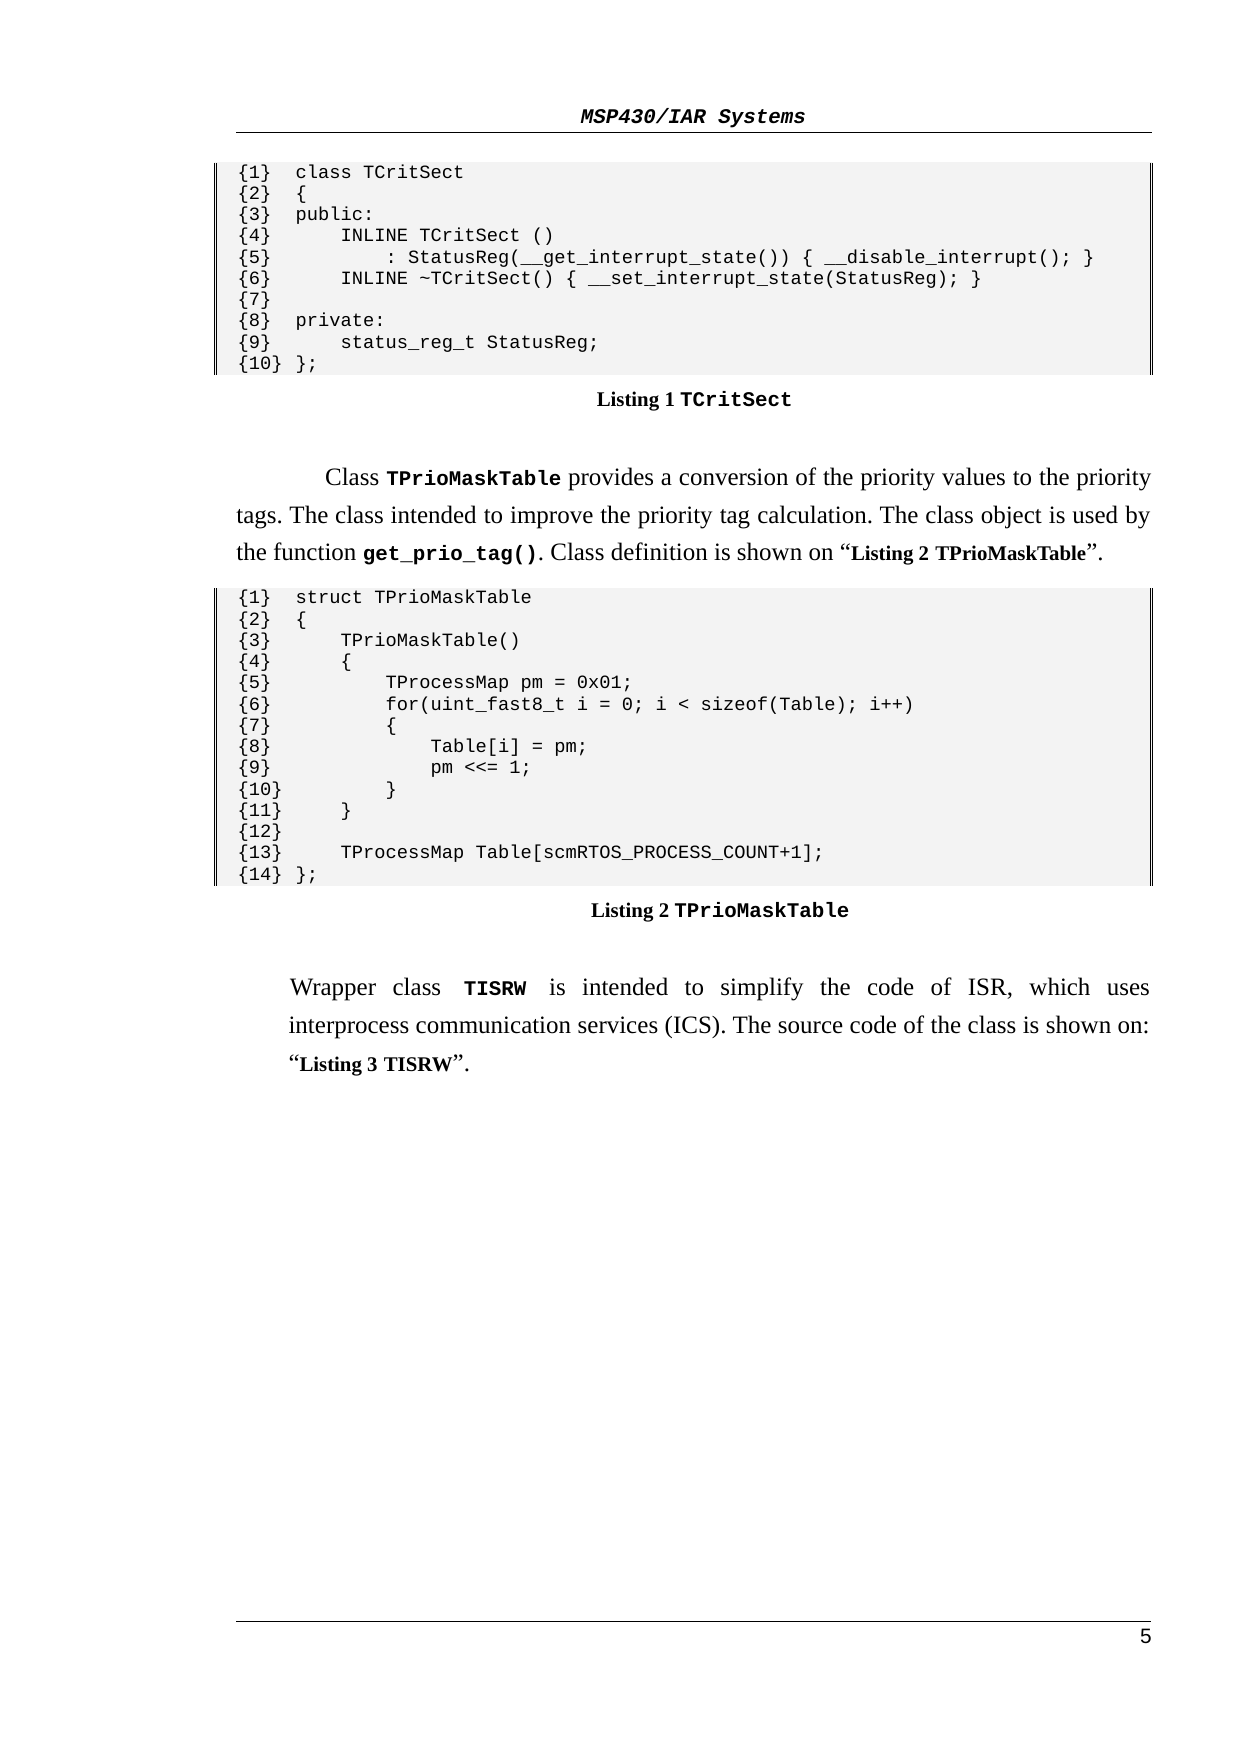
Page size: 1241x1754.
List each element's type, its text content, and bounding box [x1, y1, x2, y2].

list public: [217, 205, 1150, 226]
list { [217, 184, 1150, 205]
list TProcessMap Table[scmRTOS_PROCESS_COUNT+1]; [217, 843, 1150, 864]
list { [217, 716, 1150, 737]
list : StatusReg(__get_interrupt_state()) { __disable_interrupt(); } [217, 247, 1150, 269]
list status_reg_t StatusReg; [217, 332, 1150, 354]
list { [217, 609, 1150, 631]
list { [217, 652, 1150, 673]
list pm <<= 1; [217, 758, 1150, 779]
text Class TPrioMaskTable provides a conversion of the priority values to the priority tags. The class intended to improve the priority tag calculation. The class object is used by the function get_prio_tag(). Class definition is shown on “Listing 2 TPrioMaskTable”. [236, 462, 1152, 567]
list }; [217, 864, 1150, 886]
text Wrapper class TISRW is intended to simplify the code of ISR, which uses interprocess communication services (ICS). The source code of the class is shown on: “Listing 3 TISRW”. [288, 972, 1150, 1076]
text Listing 1 TCritSect [237, 387, 1152, 413]
list }; [217, 354, 1150, 375]
text Listing 2 TPrioMaskTable [288, 898, 1150, 924]
list class TCritSect [214, 162, 1150, 184]
list Table[i] = pm; [217, 737, 1150, 758]
list private: [217, 311, 1150, 332]
list TProcessMap pm = 0x01; [217, 673, 1150, 694]
list TPrioMaskTable() [217, 631, 1150, 652]
list } [217, 779, 1150, 801]
list INLINE TCritSect () [217, 226, 1150, 247]
list struct TPrioMaskTable [217, 588, 1150, 609]
list for(uint_fast8_t i = 0; i < sizeof(Table); i++) [217, 694, 1150, 716]
list } [217, 801, 1150, 822]
list INLINE ~TCritSect() { __set_interrupt_state(StatusReg); } [217, 269, 1150, 290]
